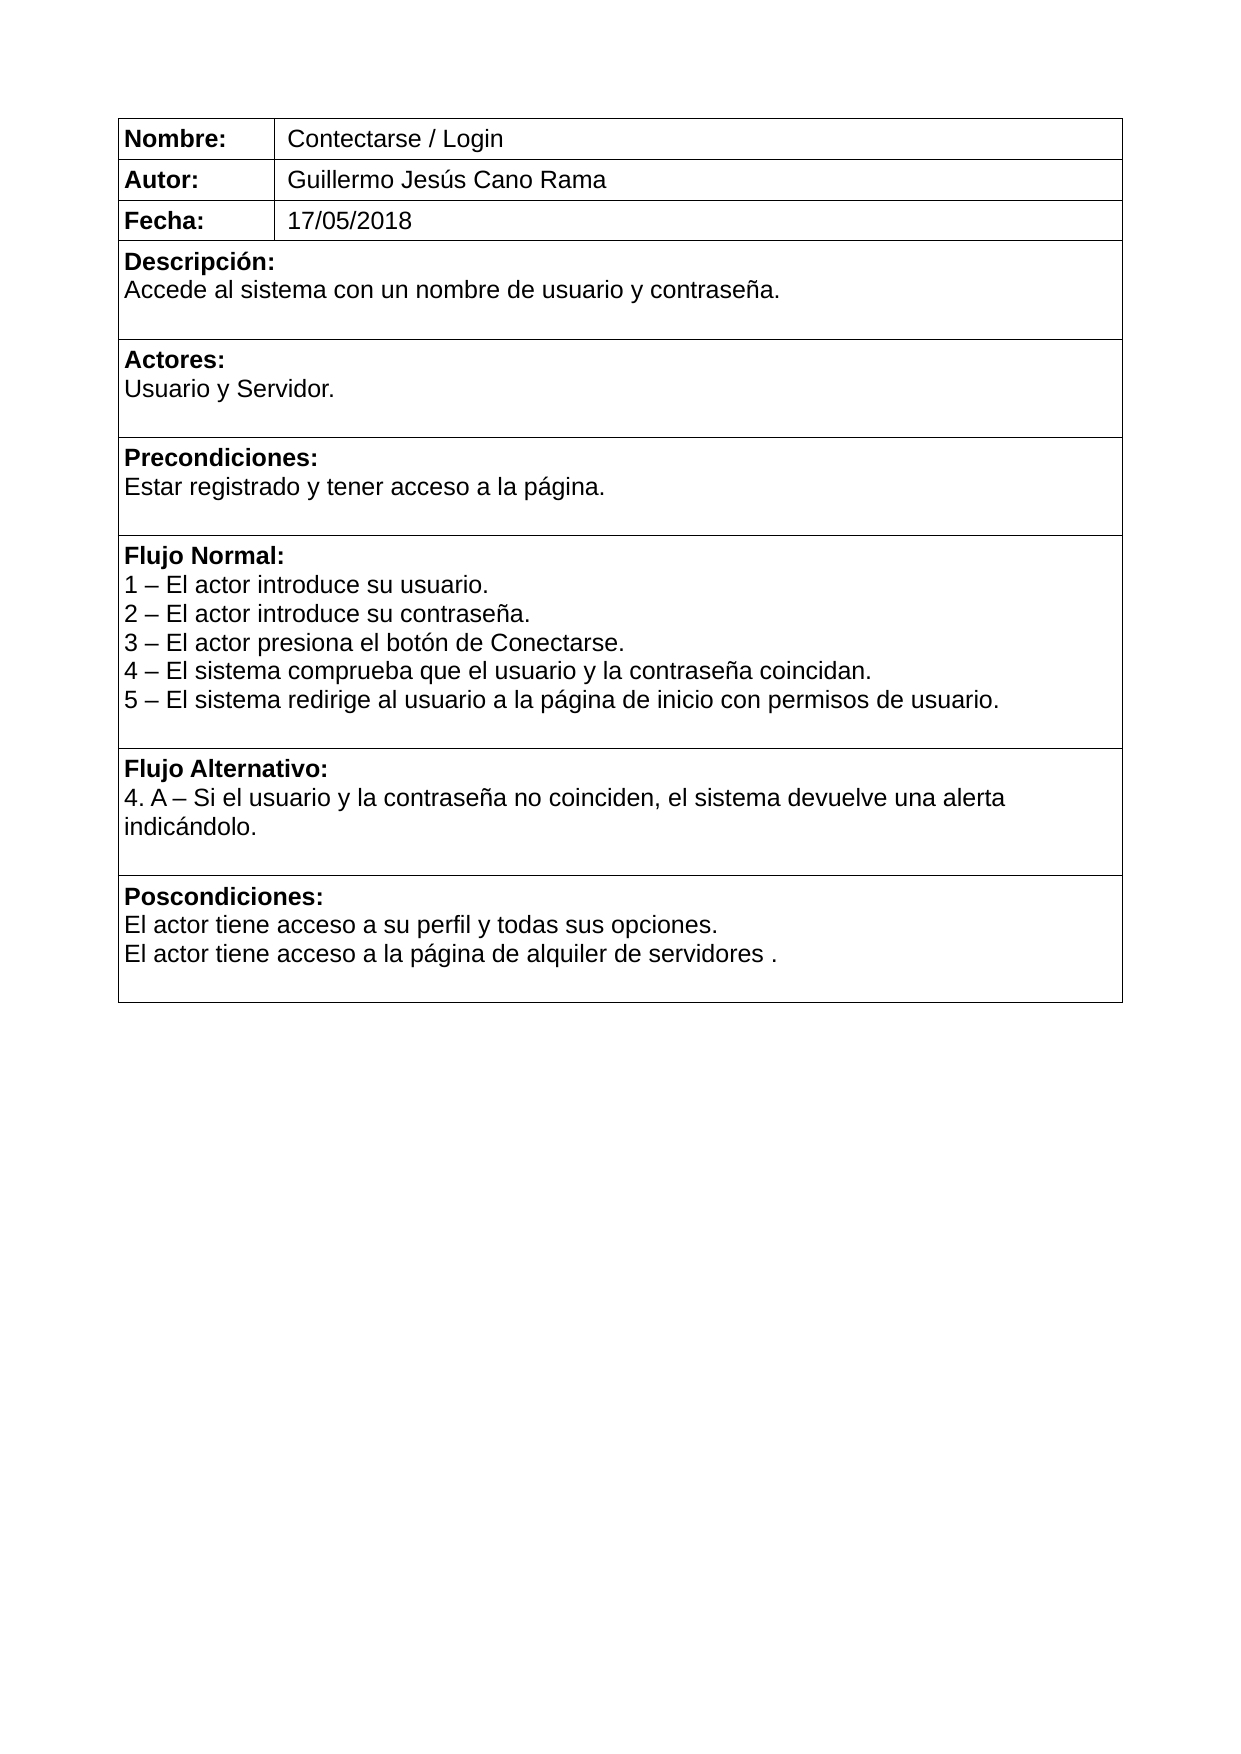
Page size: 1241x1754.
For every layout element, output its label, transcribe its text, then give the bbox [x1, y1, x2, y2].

table_cell Fecha: [119, 201, 274, 240]
table_cell Flujo Normal: 1 – El actor introduce su usuario. 2 – El actor introduce su contraseña. 3 – El actor presiona el botón de Conectarse. 4 – El sistema comprueba que el usuario y la contraseña coincidan. 5 – El sistema redirige al usuario a la página de inicio con permisos de usuario. [119, 536, 1122, 748]
table_cell 17/05/2018 [275, 201, 1122, 240]
table_header Contectarse / Login [275, 119, 1122, 159]
table_cell Actores: Usuario y Servidor. [119, 340, 1122, 437]
table_cell Guillermo Jesús Cano Rama [275, 160, 1122, 199]
table_cell Poscondiciones: El actor tiene acceso a su perfil y todas sus opciones. El actor tiene acceso a la página de alquiler de servidores . [119, 876, 1122, 1002]
table_cell Descripción: Accede al sistema con un nombre de usuario y contraseña. [119, 241, 1122, 338]
table_cell Autor: [119, 160, 274, 199]
table_cell Flujo Alternativo: 4. A – Si el usuario y la contraseña no coinciden, el sistema devuelve una alerta indicándolo. [119, 749, 1122, 875]
table_header Nombre: [119, 119, 274, 159]
table_cell Precondiciones: Estar registrado y tener acceso a la página. [119, 438, 1122, 535]
